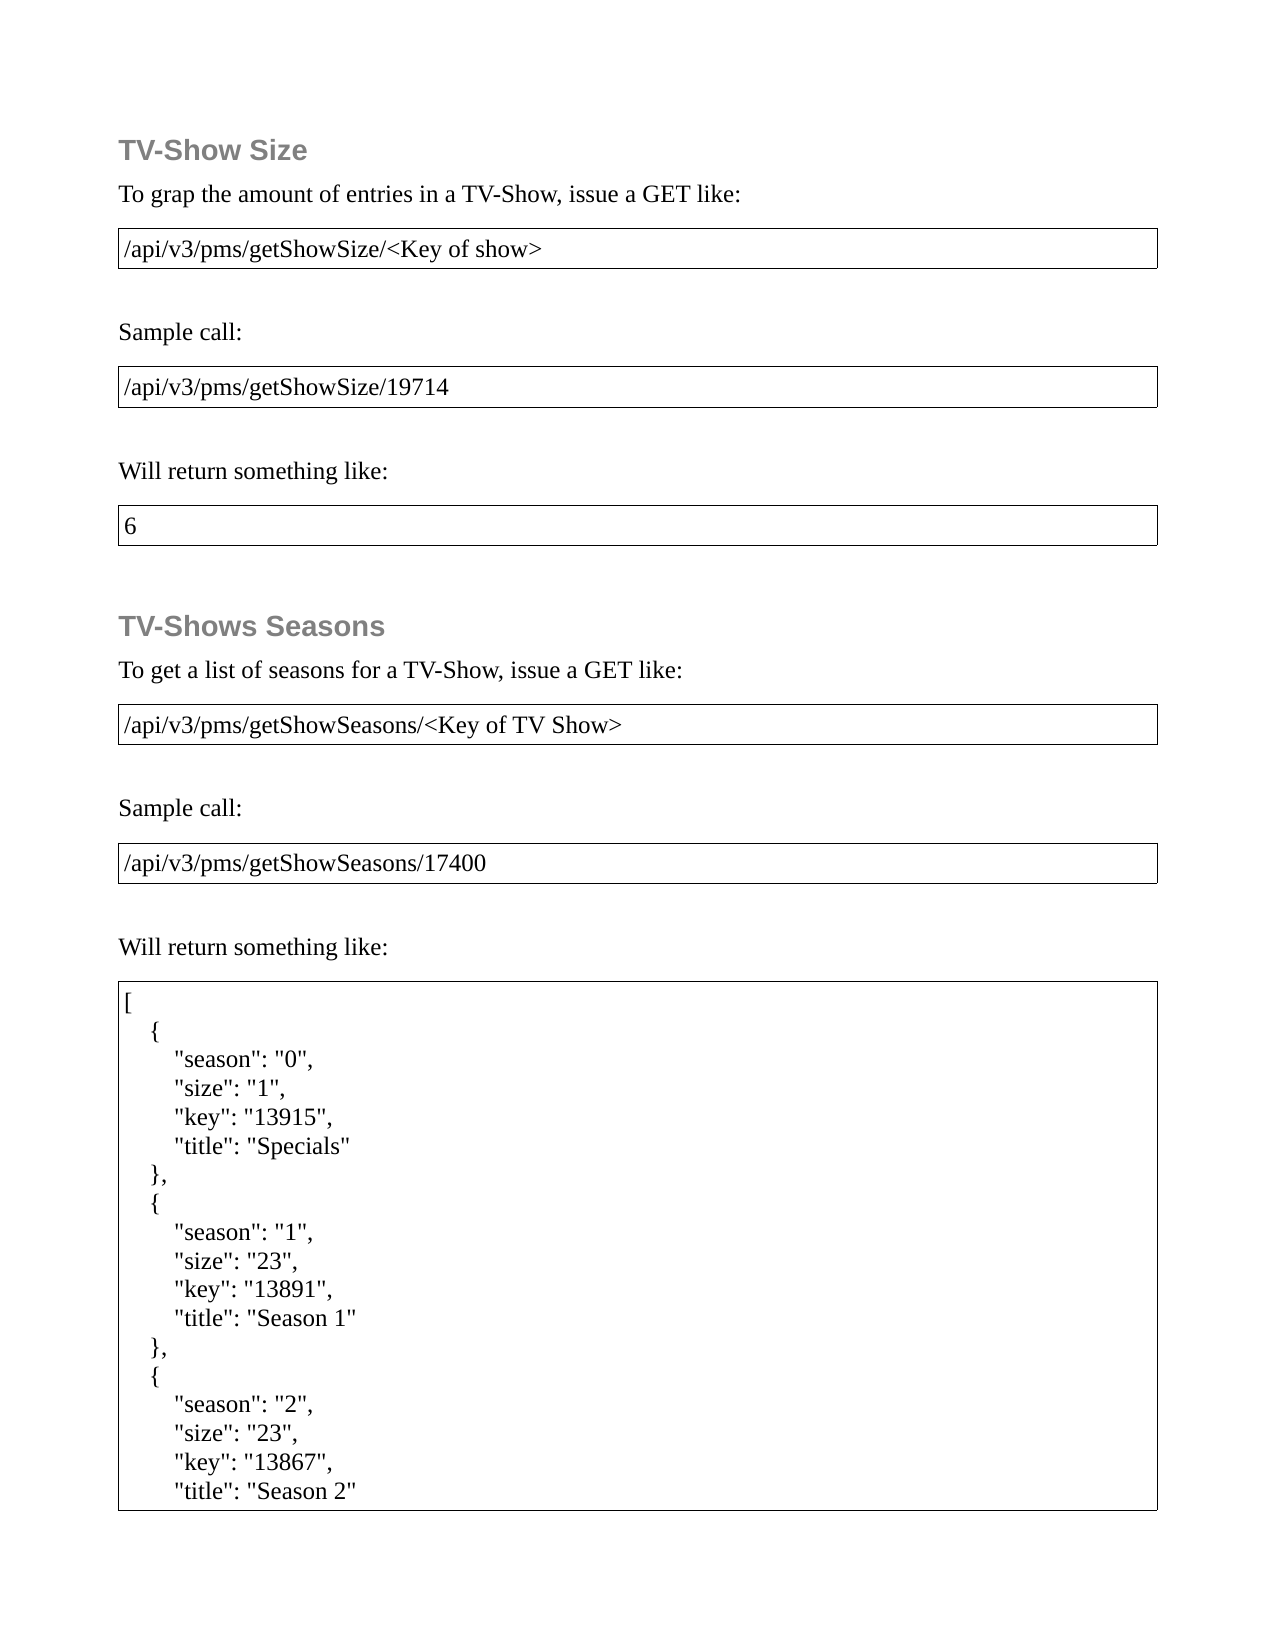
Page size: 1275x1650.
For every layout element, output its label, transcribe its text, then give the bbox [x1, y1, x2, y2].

text Will return something like: [118, 456, 1157, 484]
table_header [ { "season": "0", "size": "1", "key": "13915", "title": "Specials" }, { "season": "1", "size": "23", "key": "13891", "title": "Season 1" }, { "season": "2", "size": "23", "key": "13867", "title": "Season 2" [119, 982, 1157, 1510]
text To grap the amount of entries in a TV-Show, issue a GET like: [118, 179, 1157, 207]
subtitle TV-Show Size [118, 133, 1157, 166]
text To get a list of seasons for a TV-Show, issue a GET like: [118, 655, 1157, 684]
text Will return something like: [118, 932, 1157, 961]
table_header /api/v3/pms/getShowSize/19714 [119, 367, 1157, 407]
text Sample call: [118, 793, 1157, 822]
table_header /api/v3/pms/getShowSeasons/<Key of TV Show> [119, 705, 1157, 744]
table_header /api/v3/pms/getShowSize/<Key of show> [119, 229, 1157, 268]
table_header /api/v3/pms/getShowSeasons/17400 [119, 844, 1157, 883]
subtitle TV-Shows Seasons [118, 609, 1157, 642]
table_header 6 [119, 506, 1157, 545]
text Sample call: [118, 317, 1157, 346]
